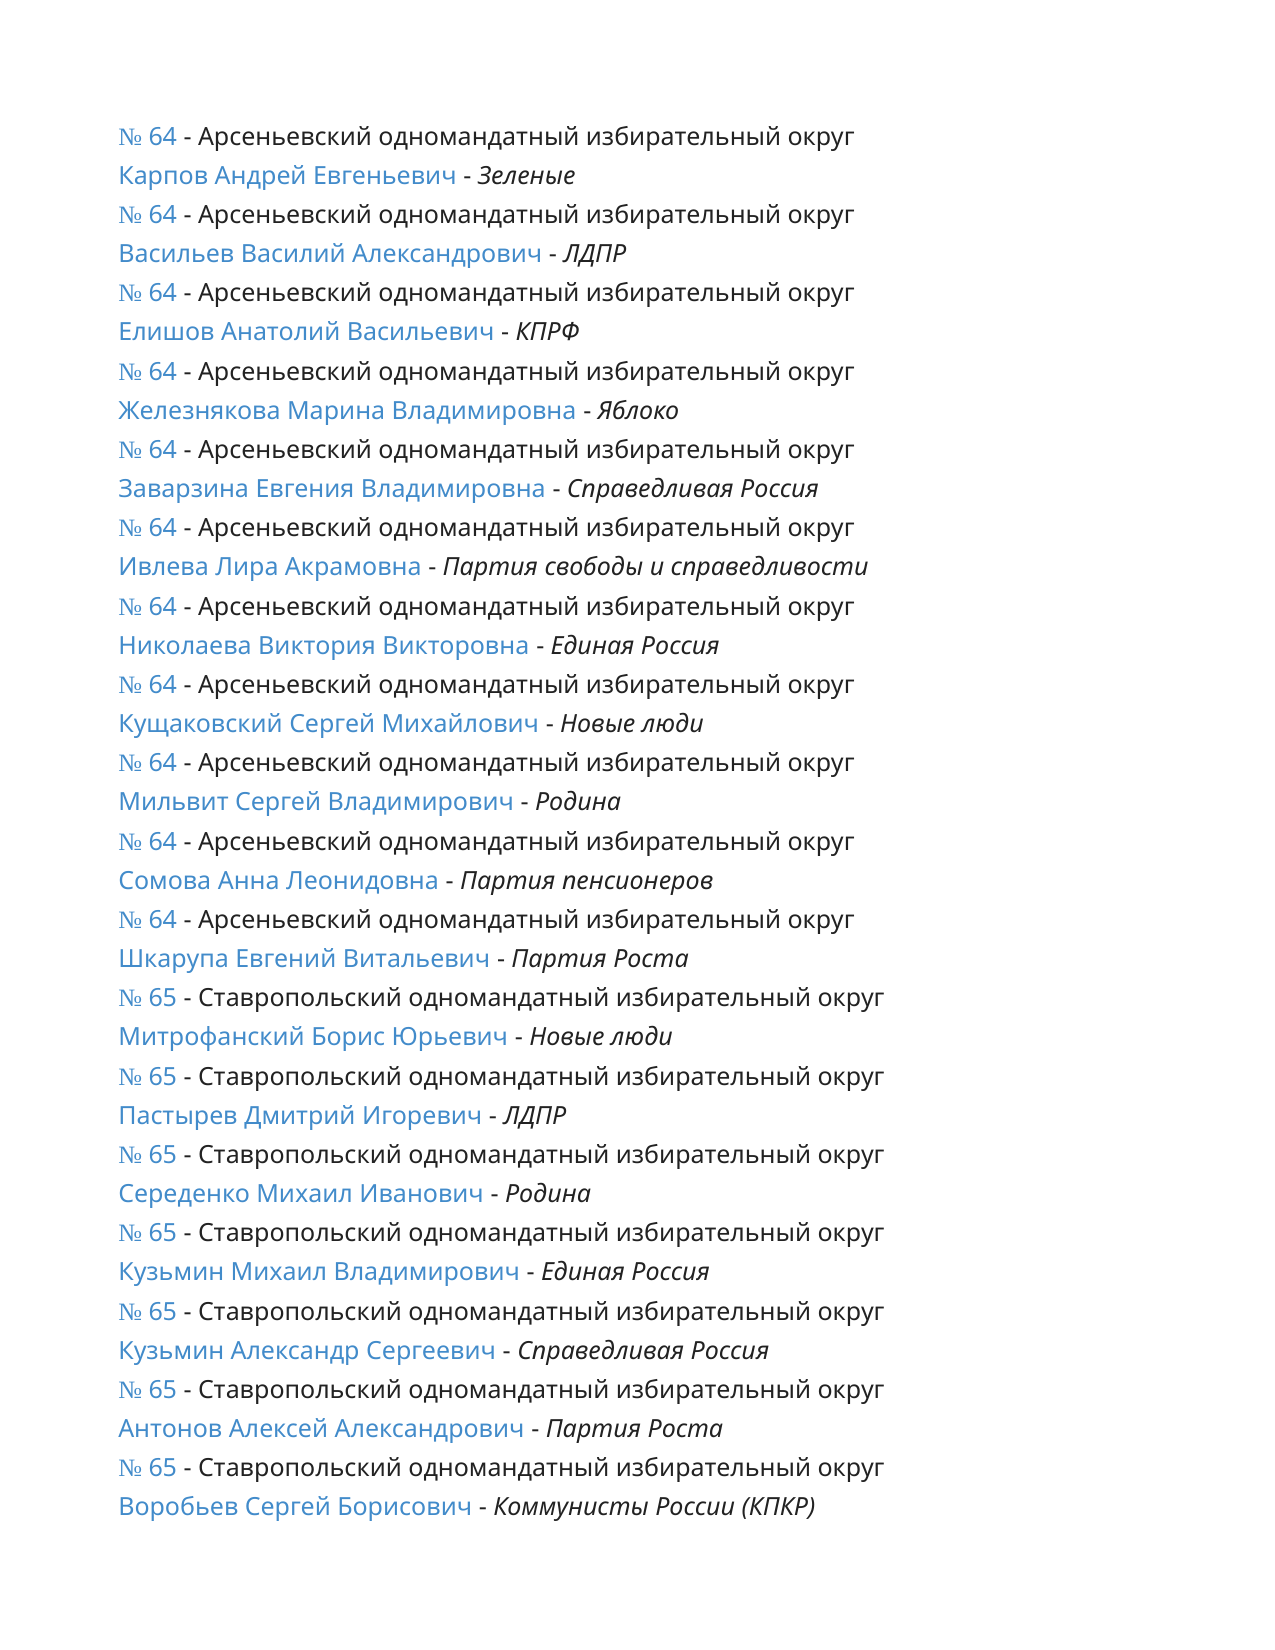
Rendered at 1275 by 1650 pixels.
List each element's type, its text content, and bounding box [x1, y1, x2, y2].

text № 64 - Арсеньевский одномандатный избирательный округ [118, 666, 1157, 701]
text № 65 - Ставропольский одномандатный избирательный округ [118, 1371, 1157, 1406]
text № 65 - Ставропольский одномандатный избирательный округ [118, 980, 1157, 1014]
text № 64 - Арсеньевский одномандатный избирательный округ [118, 823, 1157, 857]
text № 65 - Ставропольский одномандатный избирательный округ [118, 1058, 1157, 1092]
text Карпов Андрей Евгеньевич - Зеленые [118, 157, 1157, 191]
text Васильев Василий Александрович - ЛДПР [118, 236, 1157, 270]
text Ивлева Лира Акрамовна - Партия свободы и справедливости [118, 549, 1157, 583]
text Пастырев Дмитрий Игоревич - ЛДПР [118, 1097, 1157, 1131]
text № 64 - Арсеньевский одномандатный избирательный округ [118, 901, 1157, 936]
text № 64 - Арсеньевский одномандатный избирательный округ [118, 510, 1157, 544]
text Елишов Анатолий Васильевич - КПРФ [118, 314, 1157, 348]
text Середенко Михаил Иванович - Родина [118, 1176, 1157, 1210]
text Воробьев Сергей Борисович - Коммунисты России (КПКР) [118, 1489, 1157, 1523]
text Железнякова Марина Владимировна - Яблоко [118, 392, 1157, 426]
text Кузьмин Михаил Владимирович - Единая Россия [118, 1254, 1157, 1288]
text Антонов Алексей Александрович - Партия Роста [118, 1411, 1157, 1445]
text № 64 - Арсеньевский одномандатный избирательный округ [118, 118, 1157, 152]
text № 64 - Арсеньевский одномандатный избирательный округ [118, 745, 1157, 779]
text Митрофанский Борис Юрьевич - Новые люди [118, 1019, 1157, 1053]
text Сомова Анна Леонидовна - Партия пенсионеров [118, 862, 1157, 896]
text № 64 - Арсеньевский одномандатный избирательный округ [118, 431, 1157, 466]
text Кущаковский Сергей Михайлович - Новые люди [118, 706, 1157, 740]
text № 64 - Арсеньевский одномандатный избирательный округ [118, 353, 1157, 387]
text № 65 - Ставропольский одномандатный избирательный округ [118, 1293, 1157, 1327]
text № 65 - Ставропольский одномандатный избирательный округ [118, 1136, 1157, 1171]
text Шкарупа Евгений Витальевич - Партия Роста [118, 941, 1157, 975]
text № 64 - Арсеньевский одномандатный избирательный округ [118, 588, 1157, 622]
text № 65 - Ставропольский одномандатный избирательный округ [118, 1215, 1157, 1249]
text Мильвит Сергей Владимирович - Родина [118, 784, 1157, 818]
text № 64 - Арсеньевский одномандатный избирательный округ [118, 275, 1157, 309]
text № 64 - Арсеньевский одномандатный избирательный округ [118, 196, 1157, 231]
text № 65 - Ставропольский одномандатный избирательный округ [118, 1450, 1157, 1484]
text Кузьмин Александр Сергеевич - Справедливая Россия [118, 1332, 1157, 1366]
text Заварзина Евгения Владимировна - Справедливая Россия [118, 471, 1157, 505]
text Николаева Виктория Викторовна - Единая Россия [118, 627, 1157, 661]
